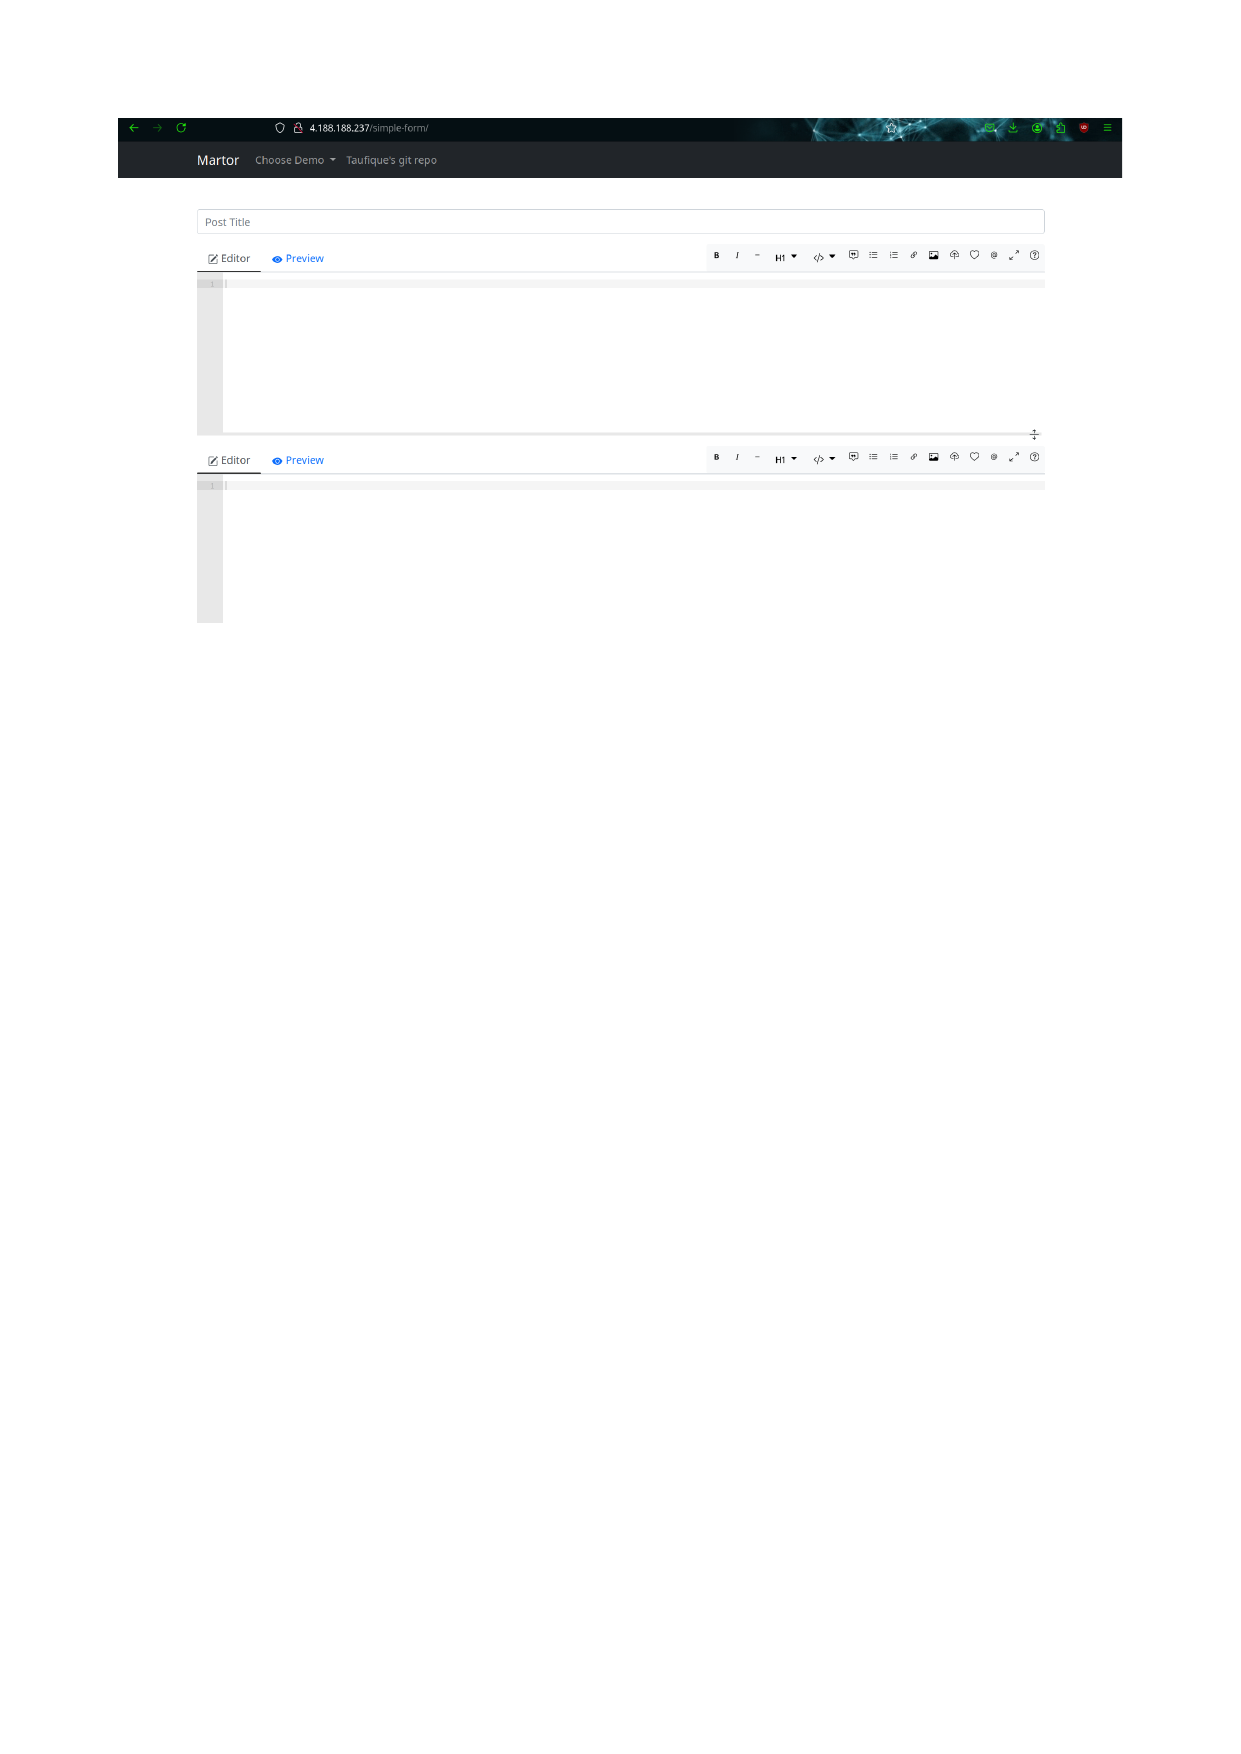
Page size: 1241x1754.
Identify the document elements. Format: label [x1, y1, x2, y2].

picture [118, 118, 1123, 623]
